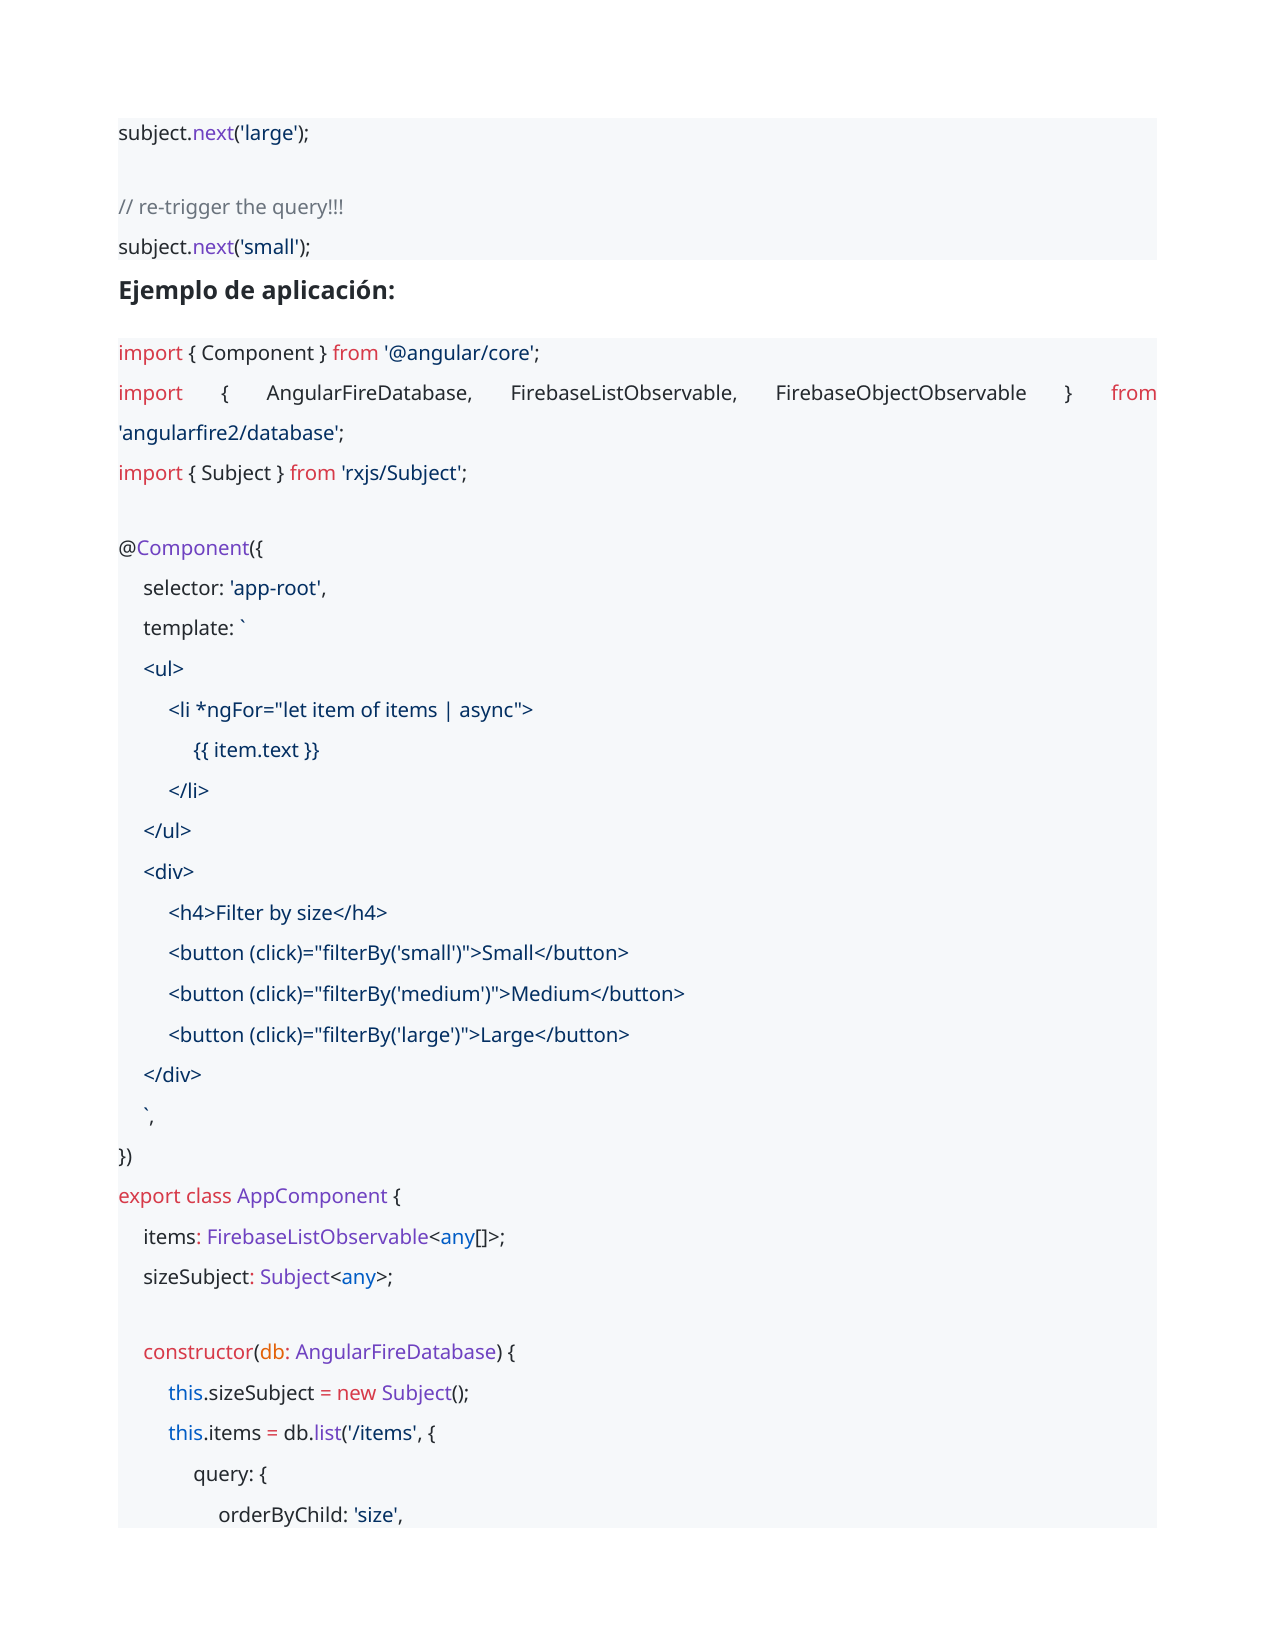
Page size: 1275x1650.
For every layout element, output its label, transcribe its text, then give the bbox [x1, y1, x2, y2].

text constructor(db: AngularFireDatabase) { [118, 1338, 1157, 1366]
text this.items = db.list('/items', { [118, 1419, 1157, 1447]
text import { Subject } from 'rxjs/Subject'; [118, 459, 1157, 487]
text // re-trigger the query!!! [118, 192, 1157, 220]
text {{ item.text }} [118, 736, 1157, 764]
text <button (click)="filterBy('small')">Small</button> [118, 939, 1157, 967]
text <div> [118, 858, 1157, 886]
text <button (click)="filterBy('medium')">Medium</button> [118, 979, 1157, 1008]
text query: { [118, 1460, 1157, 1488]
text export class AppComponent { [118, 1182, 1157, 1210]
text </li> [118, 776, 1157, 804]
text </div> [118, 1061, 1157, 1089]
text import { Component } from '@angular/core'; [118, 338, 1157, 366]
text `, [118, 1101, 1157, 1129]
text subject.next('large'); [118, 118, 1157, 146]
text sizeSubject: Subject<any>; [118, 1263, 1157, 1291]
text template: ` [118, 614, 1157, 642]
text subject.next('small'); [118, 233, 1157, 260]
text this.sizeSubject = new Subject(); [118, 1378, 1157, 1406]
text items: FirebaseListObservable<any[]>; [118, 1222, 1157, 1250]
text <li *ngFor="let item of items | async"> [118, 695, 1157, 723]
text <button (click)="filterBy('large')">Large</button> [118, 1020, 1157, 1048]
text import { AngularFireDatabase, FirebaseListObservable, FirebaseObjectObservable } from 'angularfire2/database'; [118, 379, 1157, 446]
text Ejemplo de aplicación: [118, 273, 1157, 307]
text <h4>Filter by size</h4> [118, 898, 1157, 926]
text <ul> [118, 654, 1157, 683]
text orderByChild: 'size', [118, 1500, 1157, 1528]
text }) [118, 1142, 1157, 1170]
text </ul> [118, 817, 1157, 845]
text selector: 'app-root', [118, 573, 1157, 601]
text @Component({ [118, 533, 1157, 561]
